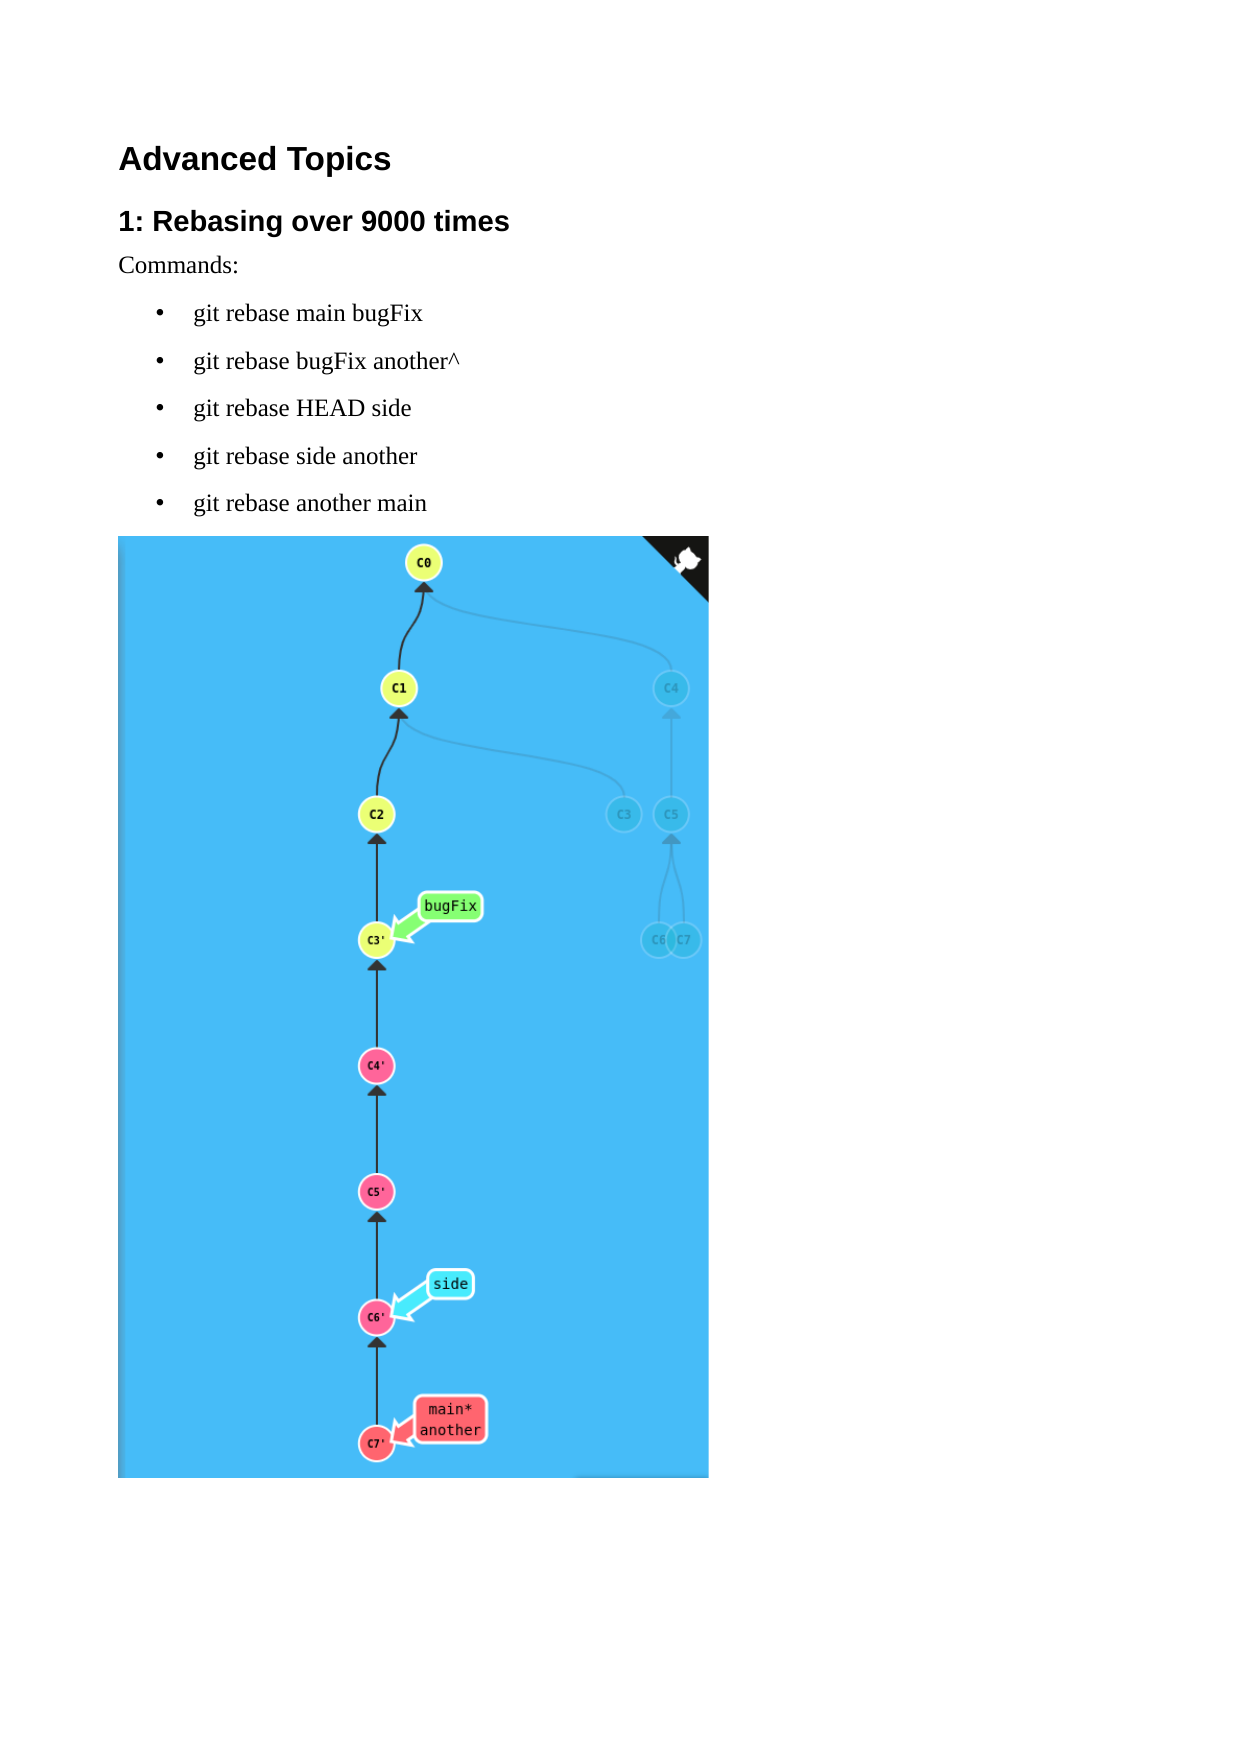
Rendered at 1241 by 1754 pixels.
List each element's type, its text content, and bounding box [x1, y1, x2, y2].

list git rebase HEAD side [156, 393, 1122, 422]
list git rebase another main [156, 488, 1122, 517]
list git rebase bugFix another^ [156, 346, 1122, 374]
picture [118, 536, 709, 1478]
subtitle 1: Rebasing over 9000 times [118, 204, 1122, 238]
list git rebase main bugFix [156, 298, 1122, 327]
list git rebase side another [156, 441, 1122, 470]
subtitle Advanced Topics [118, 139, 1122, 177]
text Commands: [118, 251, 1122, 279]
